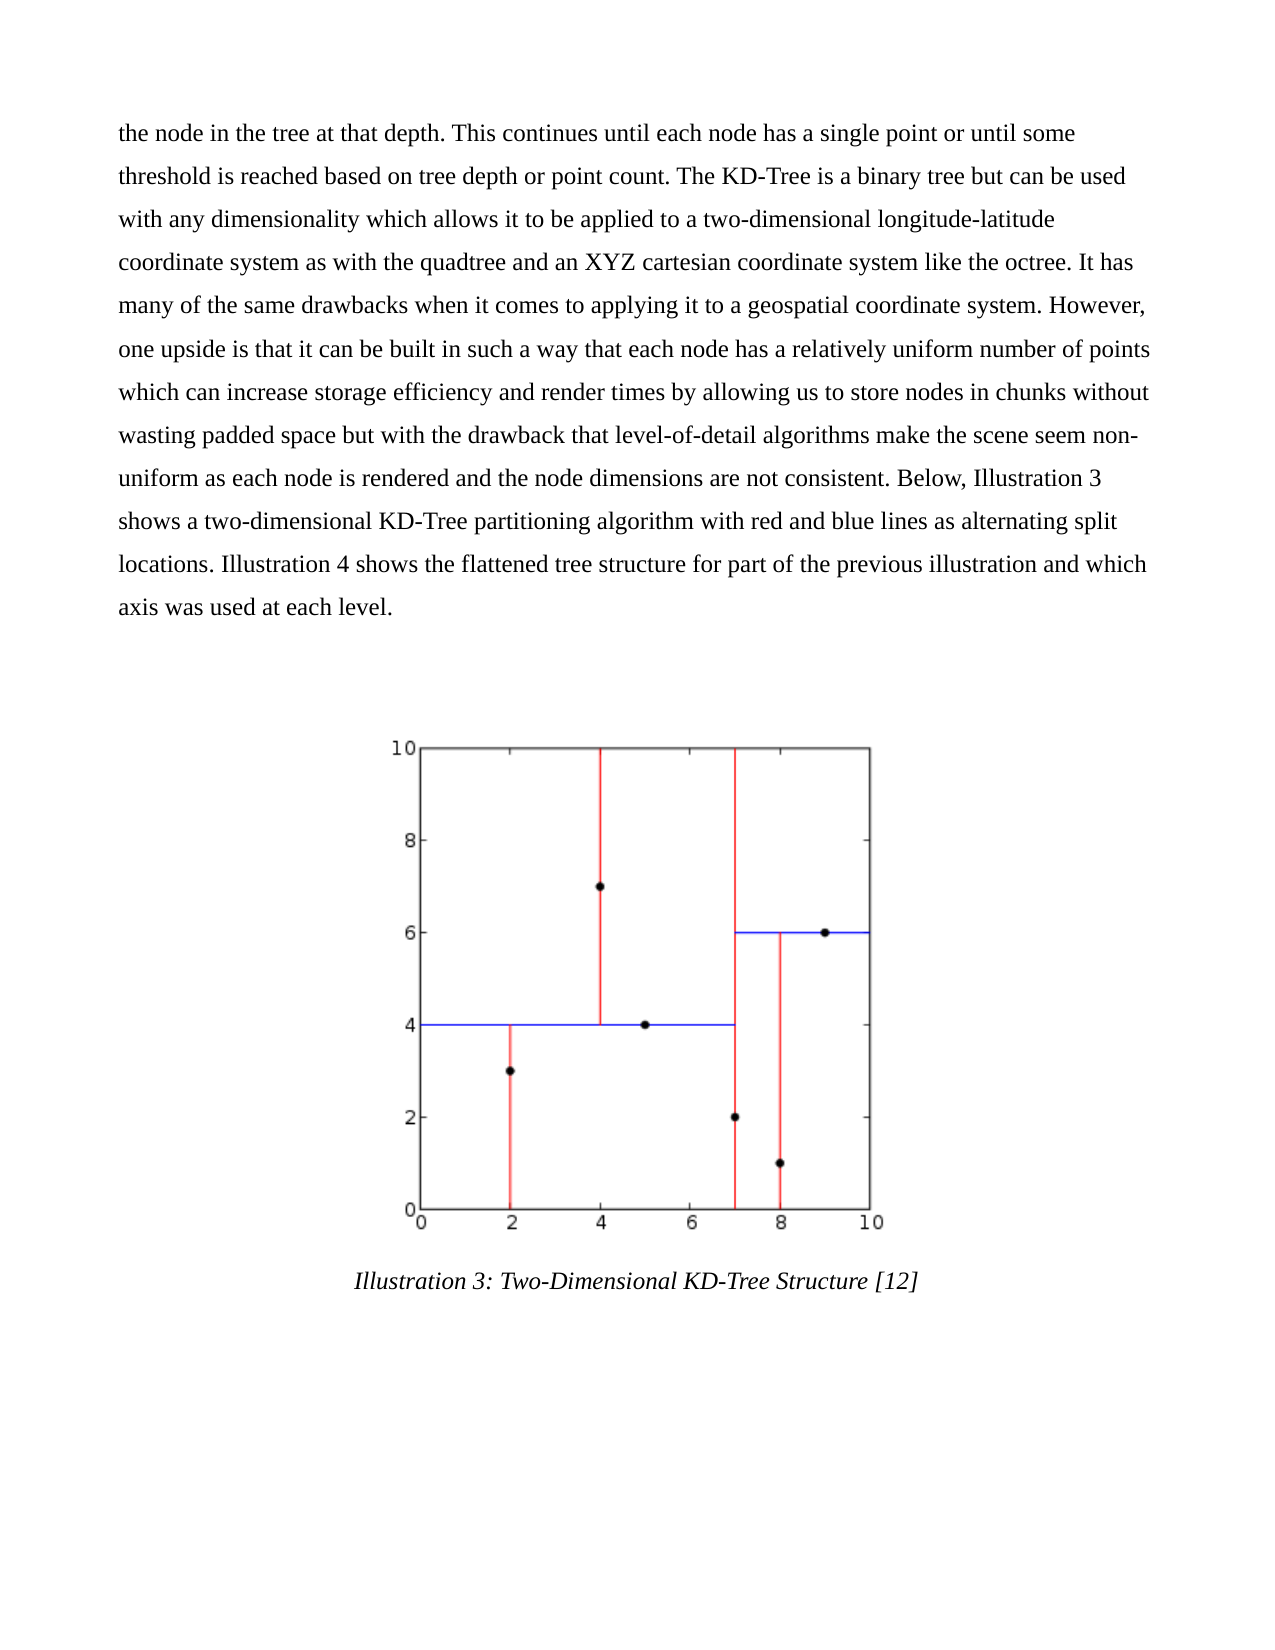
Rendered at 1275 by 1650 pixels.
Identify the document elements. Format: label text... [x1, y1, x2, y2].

picture [348, 691, 927, 1267]
text Illustration 3: Two-Dimensional KD-Tree Structure [12] [206, 691, 1069, 1295]
text the node in the tree at that depth. This continues until each node has a single point or until some threshold is reached based on tree depth or point count. The KD-Tree is a binary tree but can be used with any dimensionality which allows it to be applied to a two-dimensional longitude-latitude coordinate system as with the quadtree and an XYZ cartesian coordinate system like the octree. It has many of the same drawbacks when it comes to applying it to a geospatial coordinate system. However, one upside is that it can be built in such a way that each node has a relatively uniform number of points which can increase storage efficiency and render times by allowing us to store nodes in chunks without wasting padded space but with the drawback that level-of-detail algorithms make the scene seem non-uniform as each node is rendered and the node dimensions are not consistent. Below, Illustration 3 shows a two-dimensional KD-Tree partitioning algorithm with red and blue lines as alternating split locations. Illustration 4 shows the flattened tree structure for part of the previous illustration and which axis was used at each level. [118, 118, 1157, 621]
